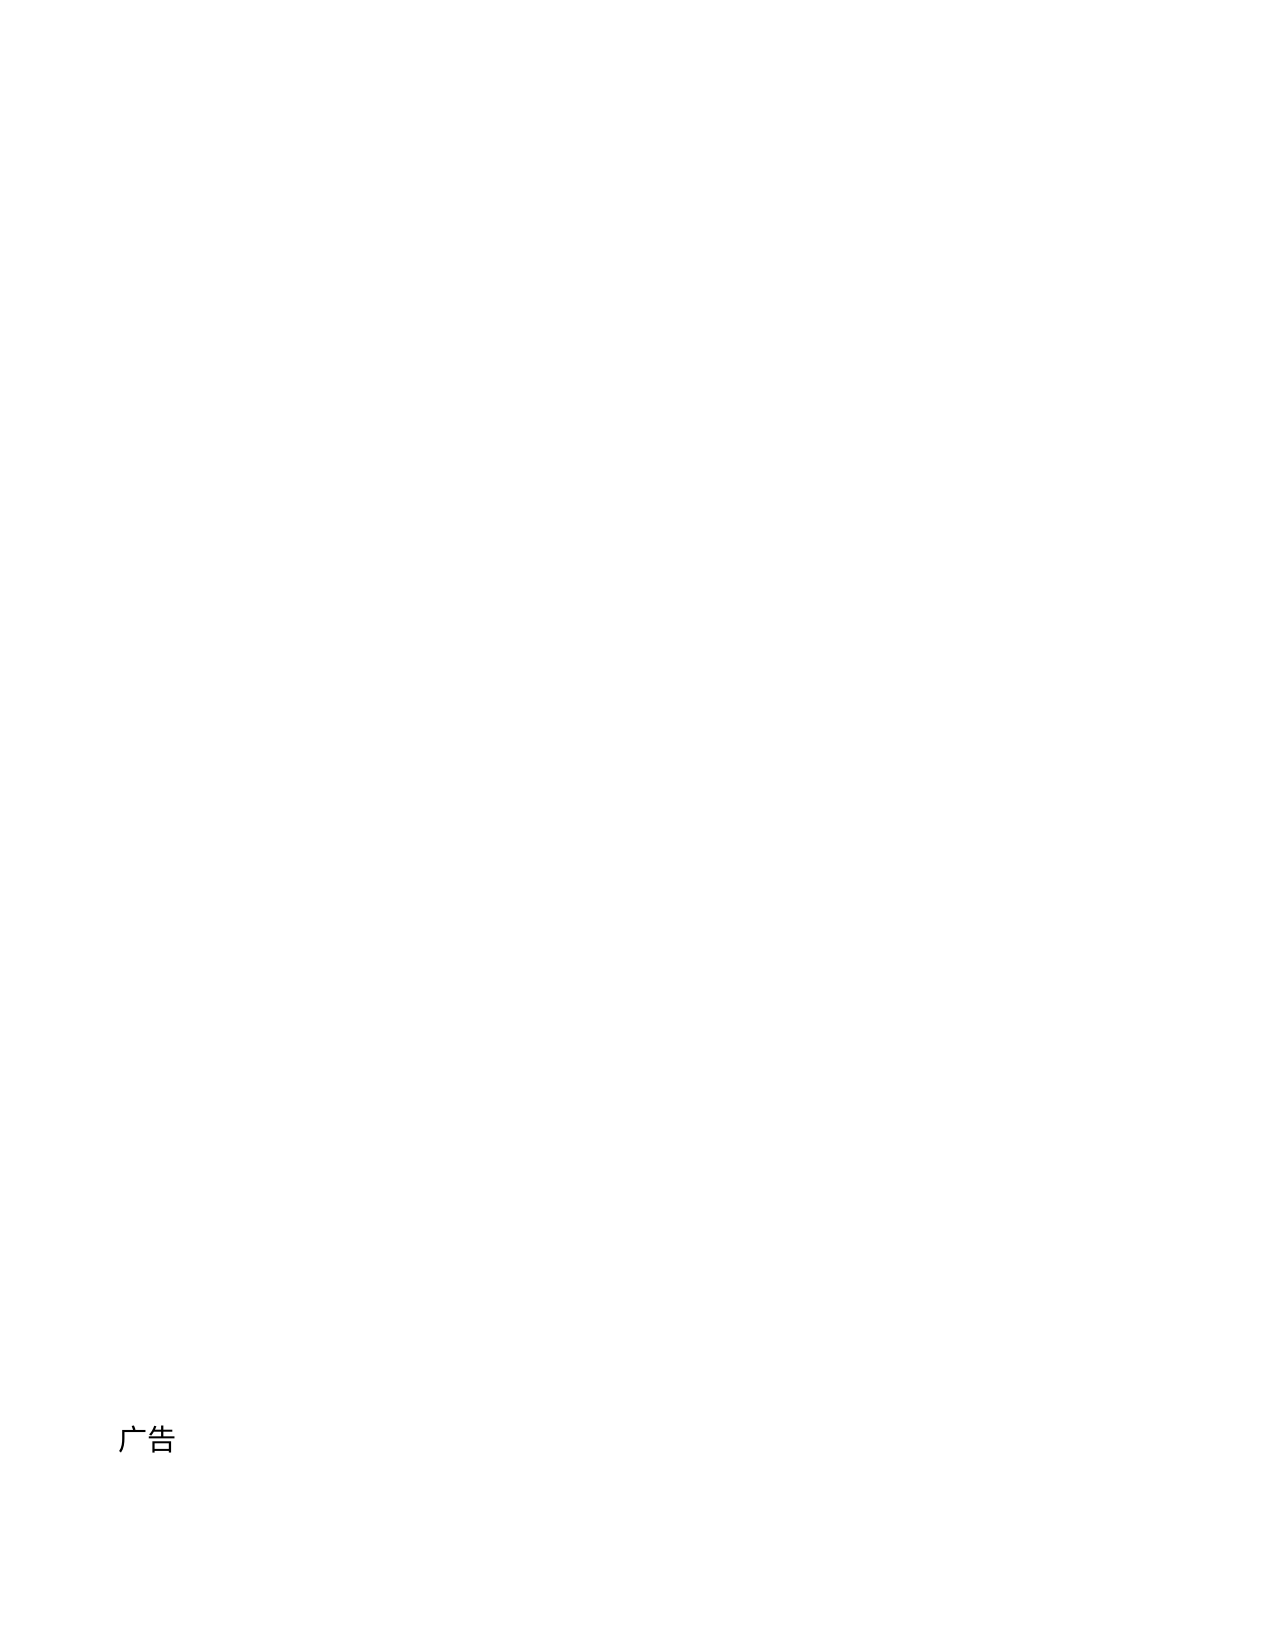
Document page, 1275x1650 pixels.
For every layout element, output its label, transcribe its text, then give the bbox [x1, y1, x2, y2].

text 广告 [118, 118, 1157, 1459]
